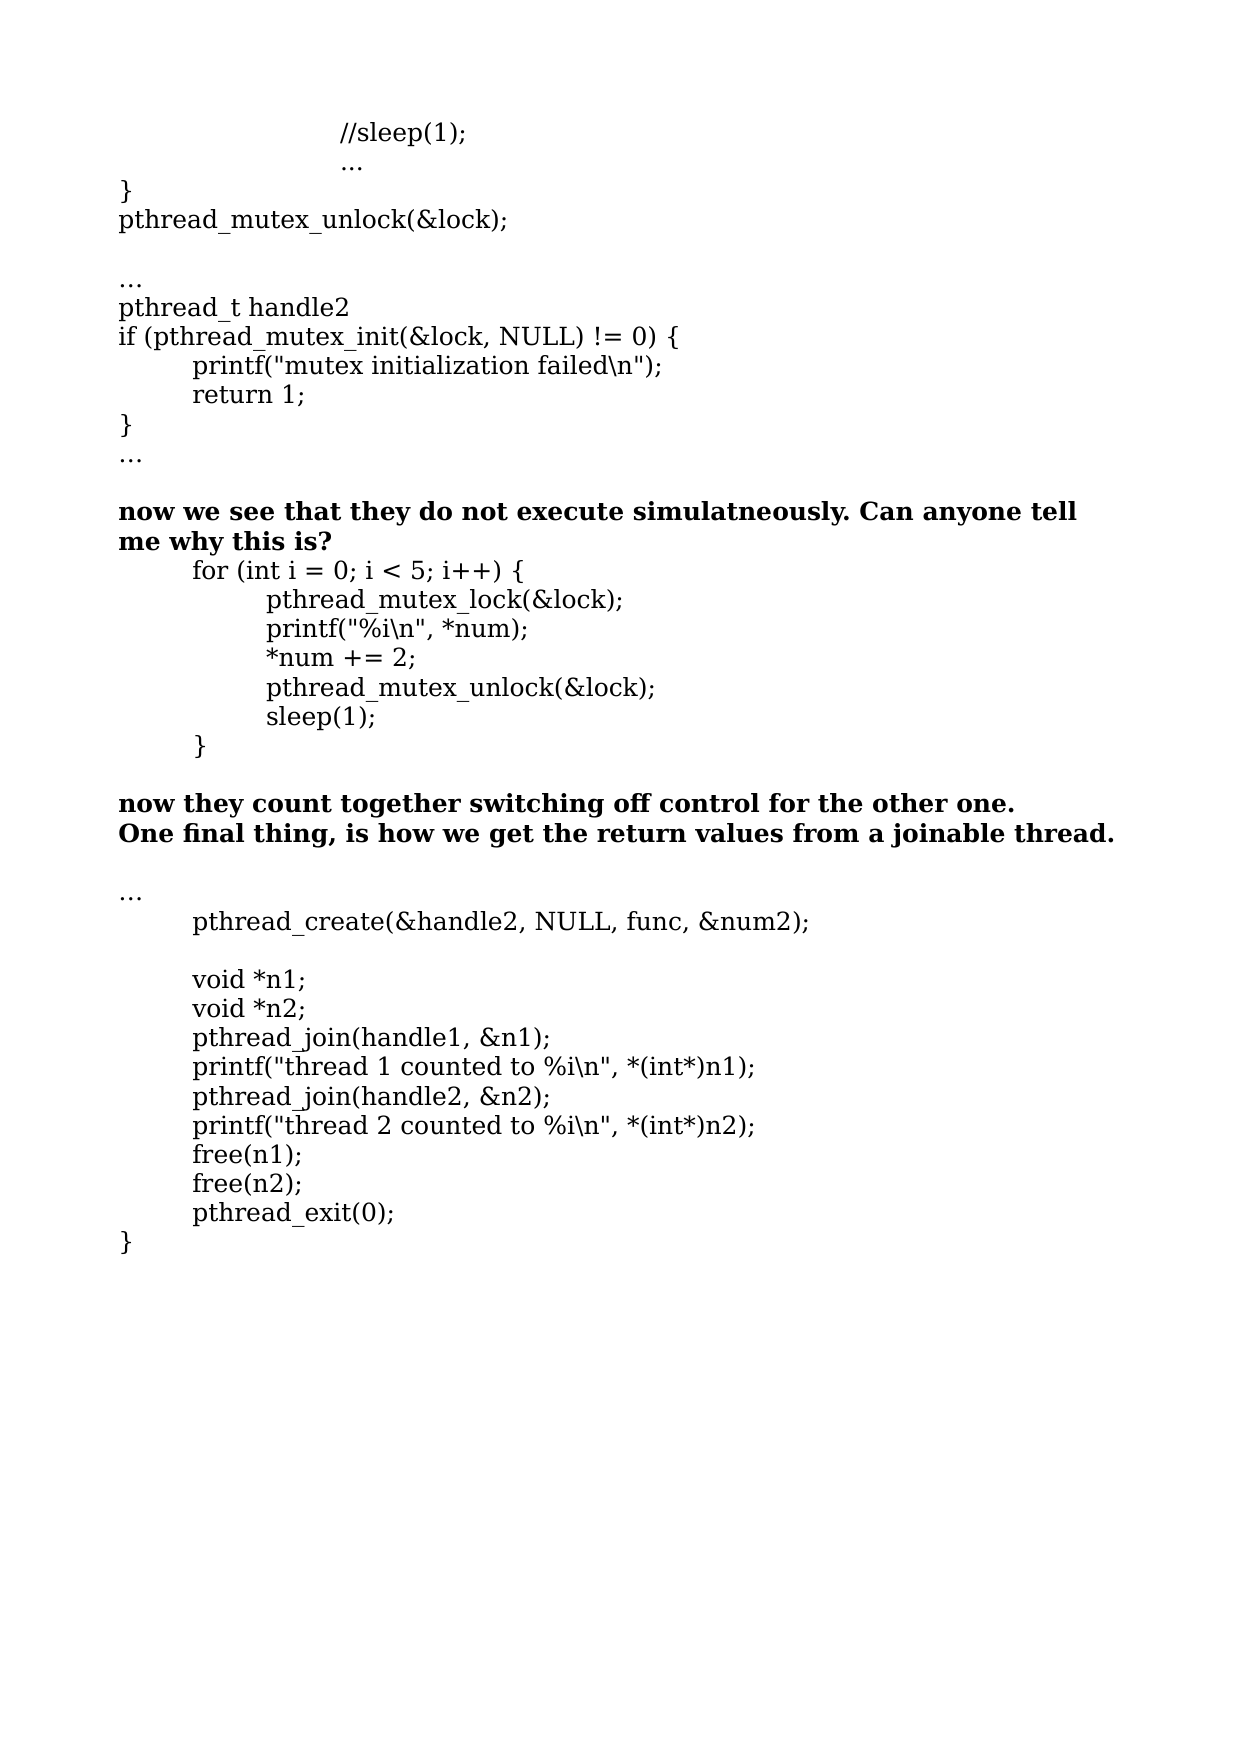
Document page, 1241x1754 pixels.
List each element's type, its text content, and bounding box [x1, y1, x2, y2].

text printf("thread 2 counted to %i\n", *(int*)n2); [118, 1111, 1122, 1140]
text now they count together switching off control for the other one. [118, 789, 1122, 819]
text printf("%i\n", *num); [118, 614, 1122, 643]
text //sleep(1); [118, 118, 1122, 147]
text pthread_t handle2 [118, 293, 1122, 322]
text pthread_exit(0); [118, 1198, 1122, 1227]
text return 1; [118, 381, 1122, 410]
text } [118, 1227, 1122, 1257]
text … [118, 264, 1122, 293]
text … [118, 877, 1122, 907]
text sleep(1); [118, 702, 1122, 731]
text } [118, 731, 1122, 760]
text now we see that they do not execute simulatneously. Can anyone tell me why this is? [118, 497, 1122, 556]
text if (pthread_mutex_init(&lock, NULL) != 0) { [118, 322, 1122, 351]
text void *n1; [118, 965, 1122, 994]
text } [118, 176, 1122, 206]
text pthread_mutex_unlock(&lock); [118, 206, 1122, 235]
text free(n2); [118, 1169, 1122, 1198]
text pthread_mutex_unlock(&lock); [118, 673, 1122, 702]
text for (int i = 0; i < 5; i++) { [118, 556, 1122, 585]
text *num += 2; [118, 643, 1122, 673]
text ... [118, 147, 1122, 176]
text pthread_mutex_lock(&lock); [118, 585, 1122, 614]
text … [118, 439, 1122, 468]
text pthread_create(&handle2, NULL, func, &num2); [118, 907, 1122, 936]
text void *n2; [118, 994, 1122, 1023]
text printf("mutex initialization failed\n"); [118, 351, 1122, 381]
text } [118, 410, 1122, 439]
text pthread_join(handle1, &n1); [118, 1023, 1122, 1052]
text free(n1); [118, 1140, 1122, 1169]
text One final thing, is how we get the return values from a joinable thread. [118, 819, 1122, 848]
text pthread_join(handle2, &n2); [118, 1082, 1122, 1111]
text printf("thread 1 counted to %i\n", *(int*)n1); [118, 1052, 1122, 1082]
